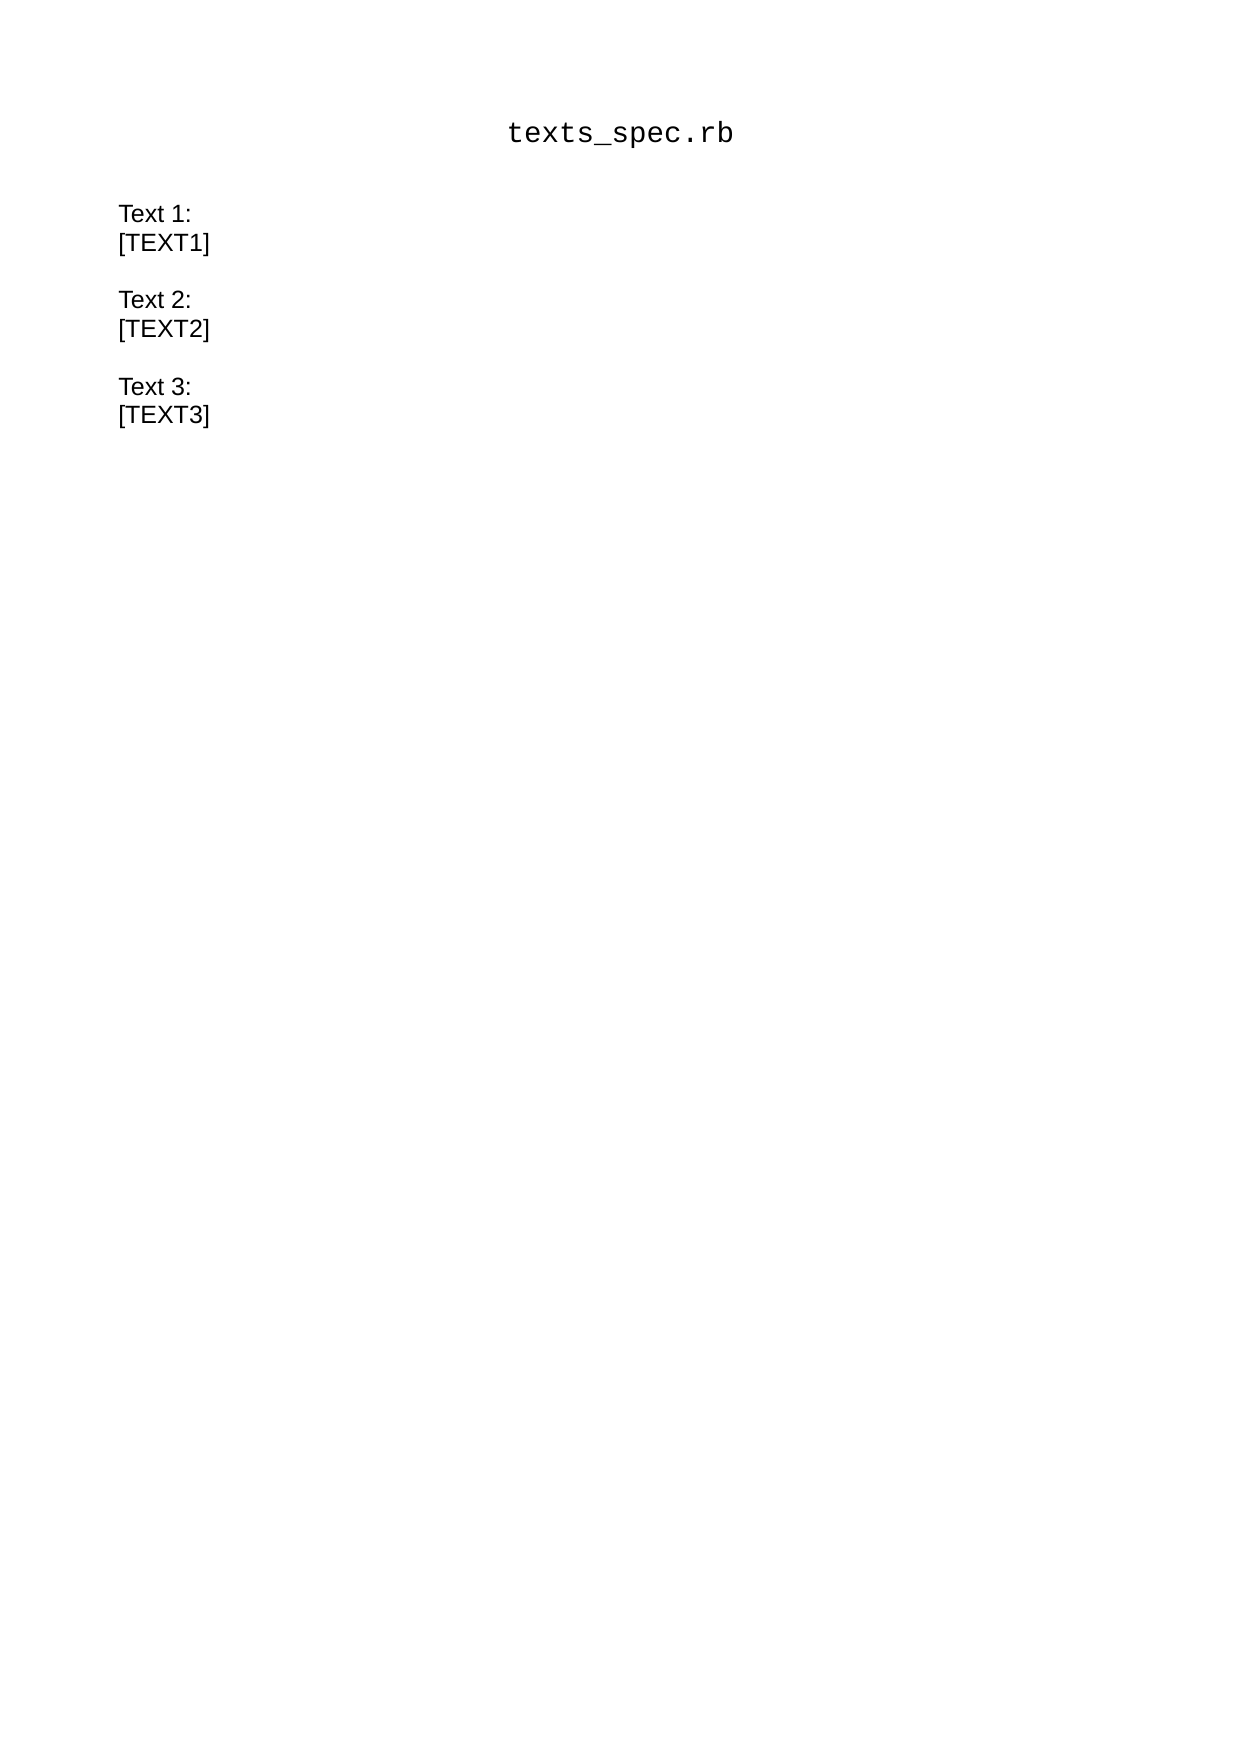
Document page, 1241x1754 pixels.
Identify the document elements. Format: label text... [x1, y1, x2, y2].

text texts_spec.rb [118, 118, 1122, 151]
text [TEXT1] [118, 228, 1122, 257]
text Text 2: [118, 285, 1122, 314]
text Text 3: [118, 372, 1122, 400]
text [TEXT3] [118, 400, 1122, 429]
text [TEXT2] [118, 314, 1122, 343]
text Text 1: [118, 199, 1122, 228]
